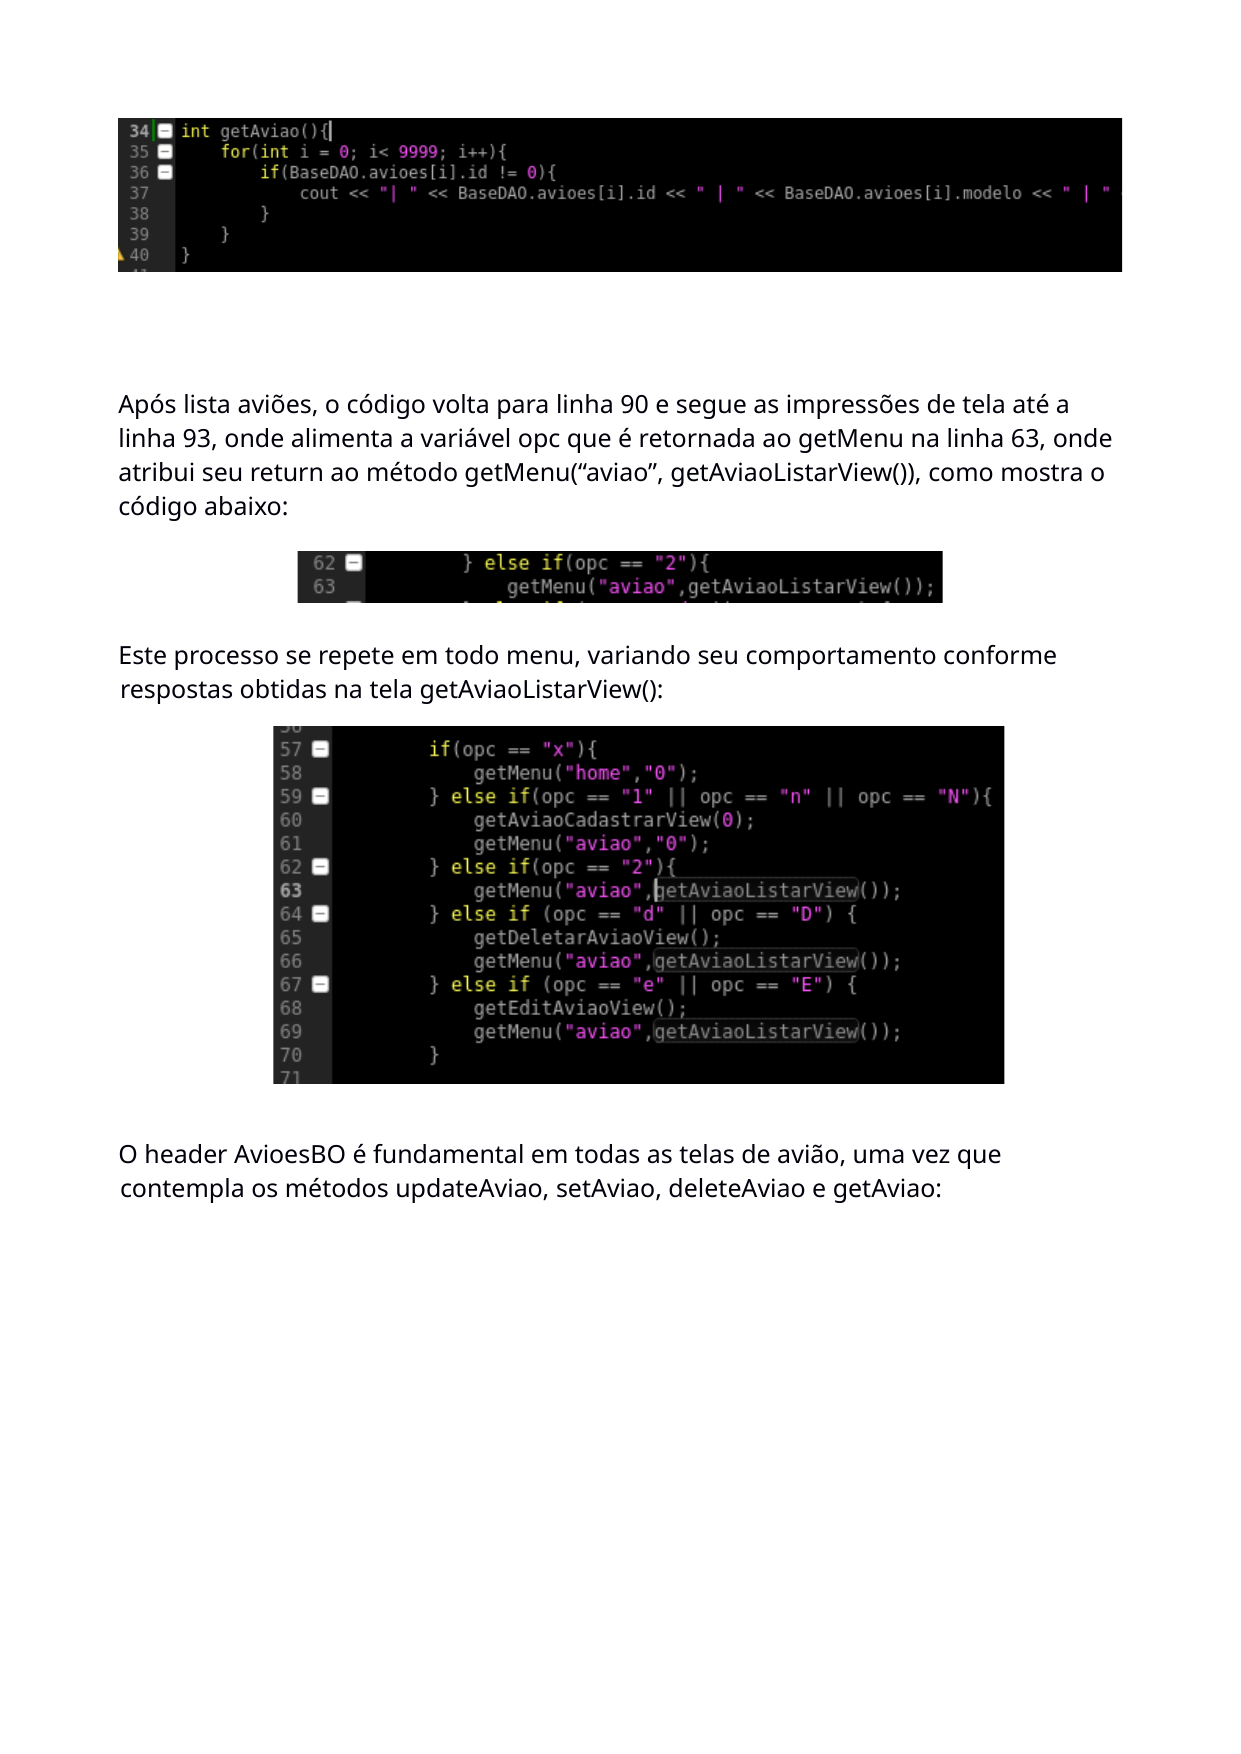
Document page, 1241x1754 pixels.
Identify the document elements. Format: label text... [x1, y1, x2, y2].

picture [297, 551, 943, 603]
picture [273, 726, 1005, 1084]
text Após lista aviões, o código volta para linha 90 e segue as impressões de tela até a linha 93, onde alimenta a variável opc que é retornada ao getMenu na linha 63, onde atribui seu return ao método getMenu(“aviao”, getAviaoListarView()), como mostra o código abaixo: [118, 386, 1122, 523]
picture [118, 118, 1123, 272]
text Este processo se repete em todo menu, variando seu comportamento conforme respostas obtidas na tela getAviaoListarView(): [118, 638, 1122, 706]
text O header AvioesBO é fundamental em todas as telas de avião, uma vez que contempla os métodos updateAviao, setAviao, deleteAviao e getAviao: [118, 1137, 1122, 1205]
